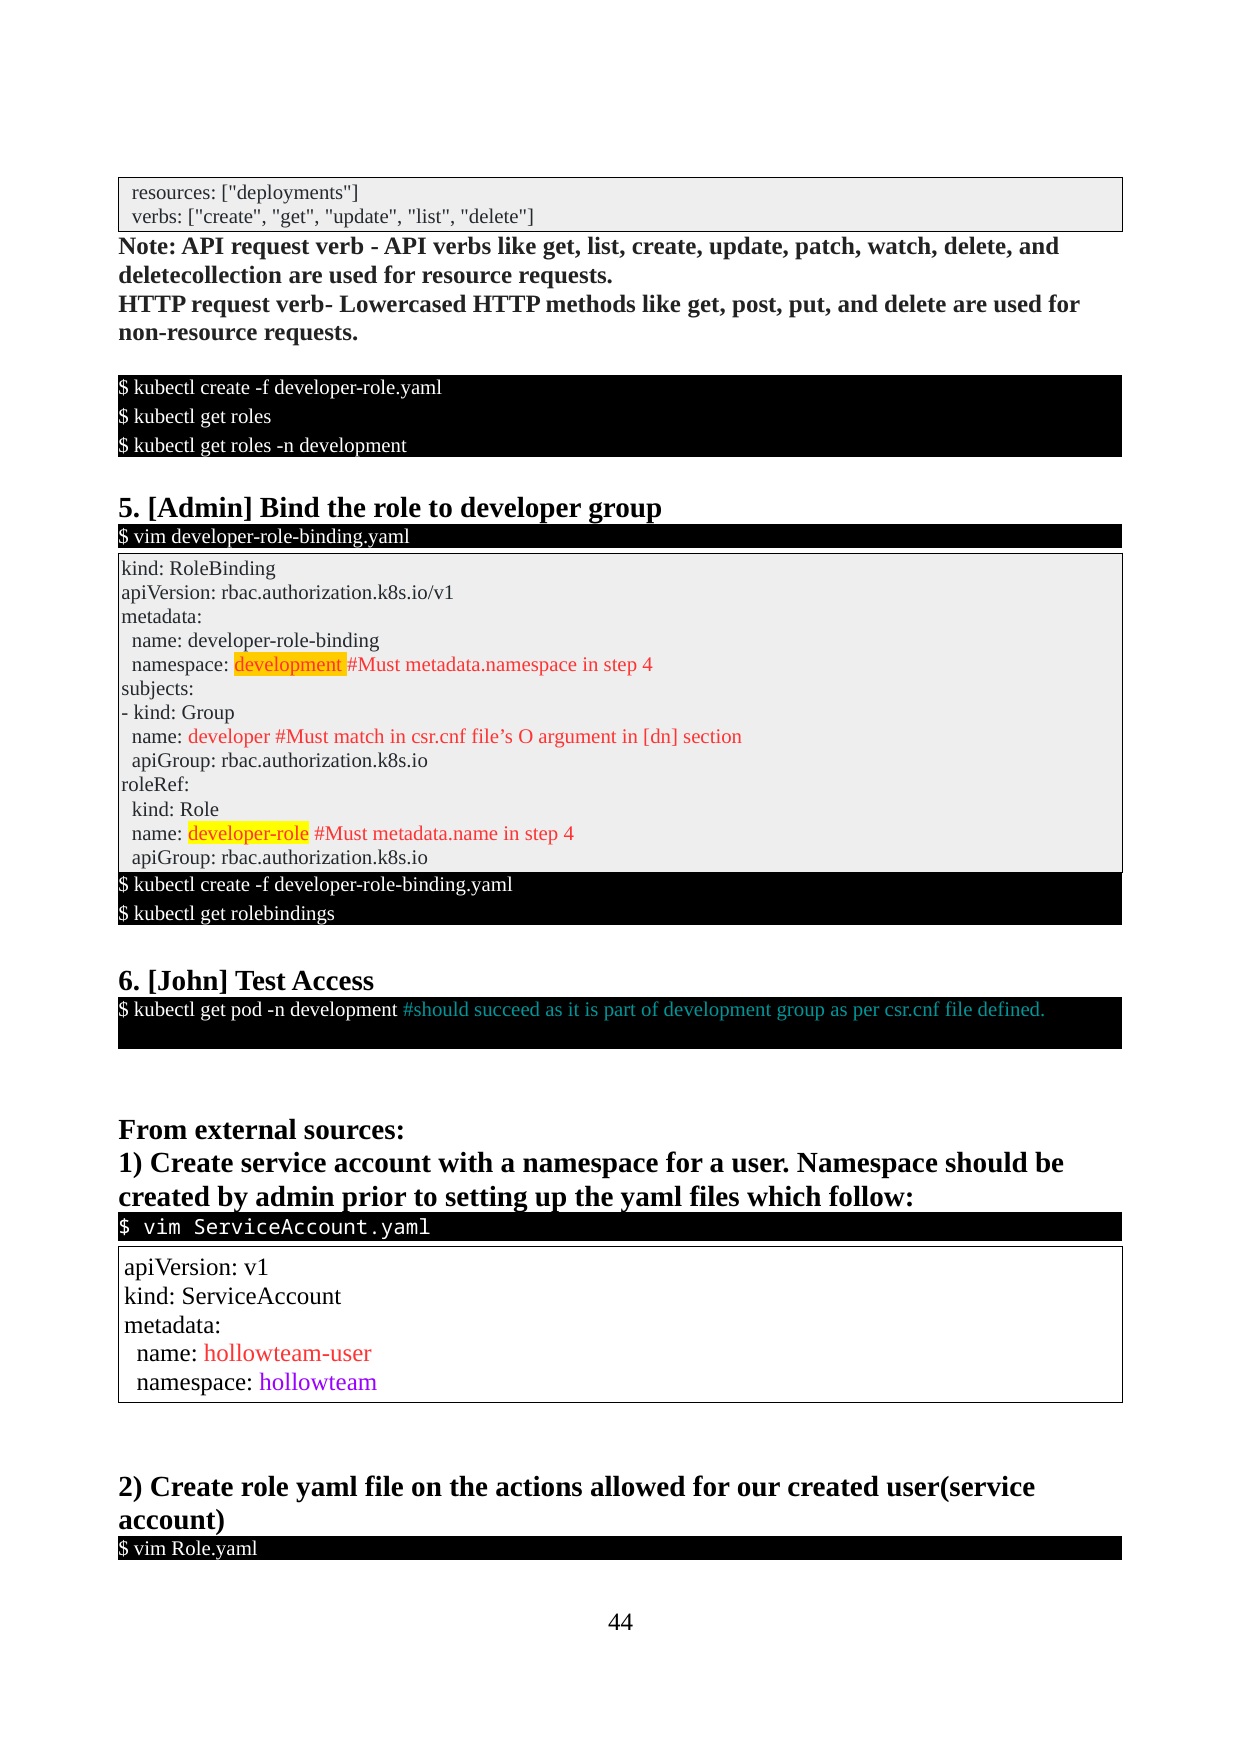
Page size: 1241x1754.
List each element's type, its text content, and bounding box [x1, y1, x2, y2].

text name: developer-role-binding [119, 625, 1122, 649]
text namespace: development #Must metadata.namespace in step 4 [119, 649, 1122, 673]
text $ kubectl create -f developer-role.yaml [118, 375, 1122, 399]
text 5. [Admin] Bind the role to developer group [118, 490, 1122, 524]
text - kind: Group [119, 697, 1122, 721]
table_header apiVersion: v1 kind: ServiceAccount metadata: name: hollowteam-user namespace: hollowteam [119, 1247, 1122, 1402]
text 6. [John] Test Access [118, 963, 1122, 997]
text $ kubectl get pod -n development #should succeed as it is part of development group as per csr.cnf file defined. [118, 997, 1122, 1021]
text subjects: [119, 673, 1122, 697]
text $ vim Role.yaml [118, 1536, 1122, 1560]
text 1) Create service account with a namespace for a user. Namespace should be created by admin prior to setting up the yaml files which follow: [118, 1145, 1122, 1212]
text apiVersion: rbac.authorization.k8s.io/v1 [119, 577, 1122, 601]
text $ kubectl create -f developer-role-binding.yaml [118, 873, 1122, 896]
text $ kubectl get roles -n development [118, 433, 1122, 457]
text From external sources: [118, 1112, 1122, 1145]
text name: developer-role #Must metadata.name in step 4 [119, 817, 1122, 841]
text 2) Create role yaml file on the actions allowed for our created user(service account) [118, 1469, 1122, 1536]
text metadata: [119, 601, 1122, 625]
text resources: ["deployments"] [119, 178, 1122, 201]
text HTTP request verb- Lowercased HTTP methods like get, post, put, and delete are used for non-resource requests. [118, 289, 1122, 346]
text kind: Role [119, 793, 1122, 817]
text $ vim developer-role-binding.yaml [118, 524, 1122, 548]
text name: developer #Must match in csr.cnf file’s O argument in [dn] section [119, 721, 1122, 745]
text apiGroup: rbac.authorization.k8s.io [119, 841, 1122, 872]
text $ vim ServiceAccount.yaml [118, 1212, 1122, 1241]
text $ kubectl get roles [118, 404, 1122, 428]
text Note: API request verb - API verbs like get, list, create, update, patch, watch, delete, and deletecollection are used for resource requests. [118, 232, 1122, 289]
text $ kubectl get rolebindings [118, 901, 1122, 925]
text roleRef: [119, 769, 1122, 793]
text apiGroup: rbac.authorization.k8s.io [119, 745, 1122, 769]
text kind: RoleBinding [119, 554, 1122, 577]
text verbs: ["create", "get", "update", "list", "delete"] [119, 201, 1122, 231]
